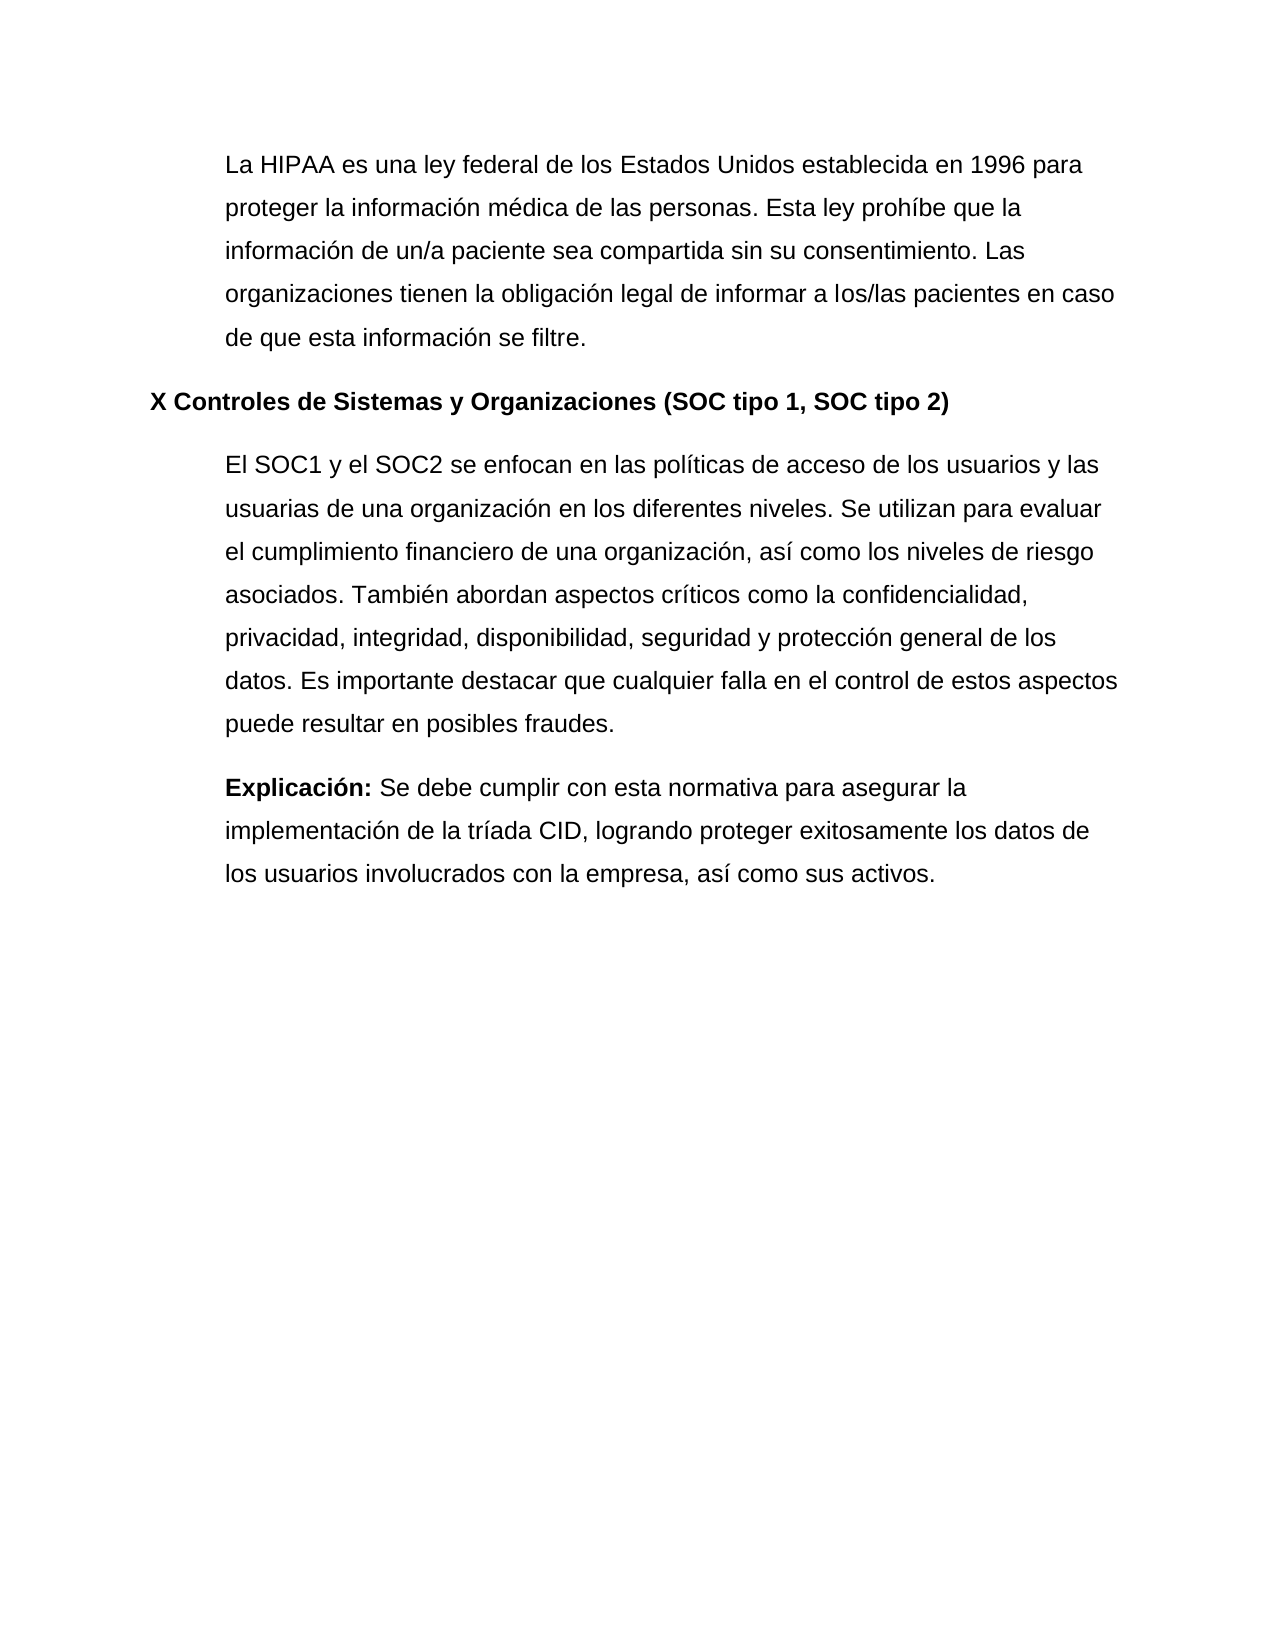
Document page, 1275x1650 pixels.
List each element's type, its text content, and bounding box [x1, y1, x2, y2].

text La HIPAA es una ley federal de los Estados Unidos establecida en 1996 para proteger la información médica de las personas. Esta ley prohíbe que la información de un/a paciente sea compartida sin su consentimiento. Las organizaciones tienen la obligación legal de informar a los/las pacientes en caso de que esta información se filtre. [225, 150, 1125, 351]
text X Controles de Sistemas y Organizaciones (SOC tipo 1, SOC tipo 2) [150, 386, 1125, 415]
text Explicación: Se debe cumplir con esta normativa para asegurar la implementación de la tríada CID, logrando proteger exitosamente los datos de los usuarios involucrados con la empresa, así como sus activos. [225, 773, 1125, 888]
text El SOC1 y el SOC2 se enfocan en las políticas de acceso de los usuarios y las usuarias de una organización en los diferentes niveles. Se utilizan para evaluar el cumplimiento financiero de una organización, así como los niveles de riesgo asociados. También abordan aspectos críticos como la confidencialidad, privacidad, integridad, disponibilidad, seguridad y protección general de los datos. Es importante destacar que cualquier falla en el control de estos aspectos puede resultar en posibles fraudes. [225, 450, 1125, 738]
